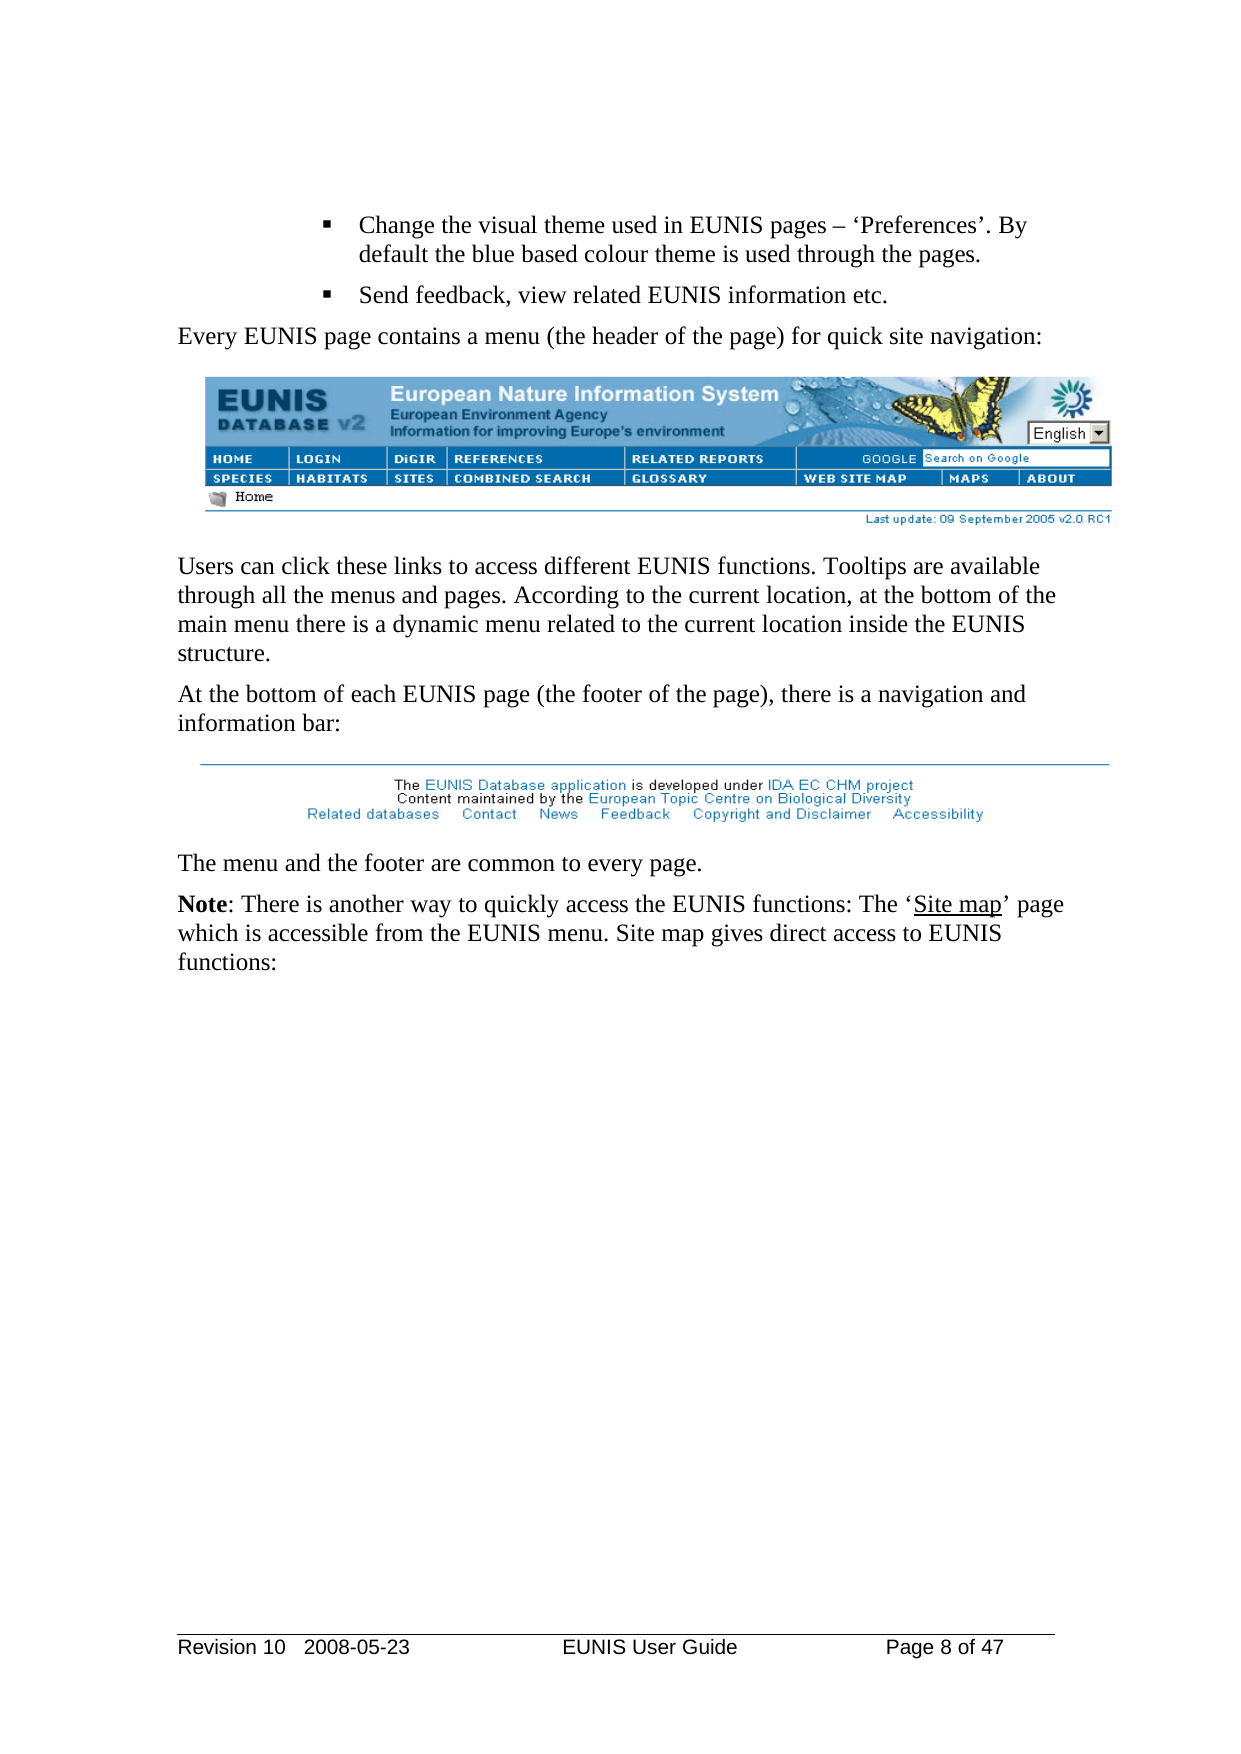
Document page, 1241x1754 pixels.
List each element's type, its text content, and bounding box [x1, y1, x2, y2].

picture [193, 757, 1118, 828]
list Change the visual theme used in EUNIS pages – ‘Preferences’. By default the blue based colour theme is used through the pages. [321, 210, 1092, 268]
picture [193, 370, 1118, 531]
text Every EUNIS page contains a menu (the header of the page) for quick site navigation: [177, 321, 1092, 350]
list Send feedback, view related EUNIS information etc. [321, 280, 1092, 309]
text The menu and the footer are common to every page. [177, 848, 1092, 877]
text At the bottom of each EUNIS page (the footer of the page), there is a navigation and information bar: [177, 679, 1092, 737]
text Users can click these links to access different EUNIS functions. Tooltips are available through all the menus and pages. According to the current location, at the bottom of the main menu there is a dynamic menu related to the current location inside the EUNIS structure. [177, 551, 1092, 667]
text Note: There is another way to quickly access the EUNIS functions: The ‘Site map’ page which is accessible from the EUNIS menu. Site map gives direct access to EUNIS functions: [177, 889, 1092, 976]
